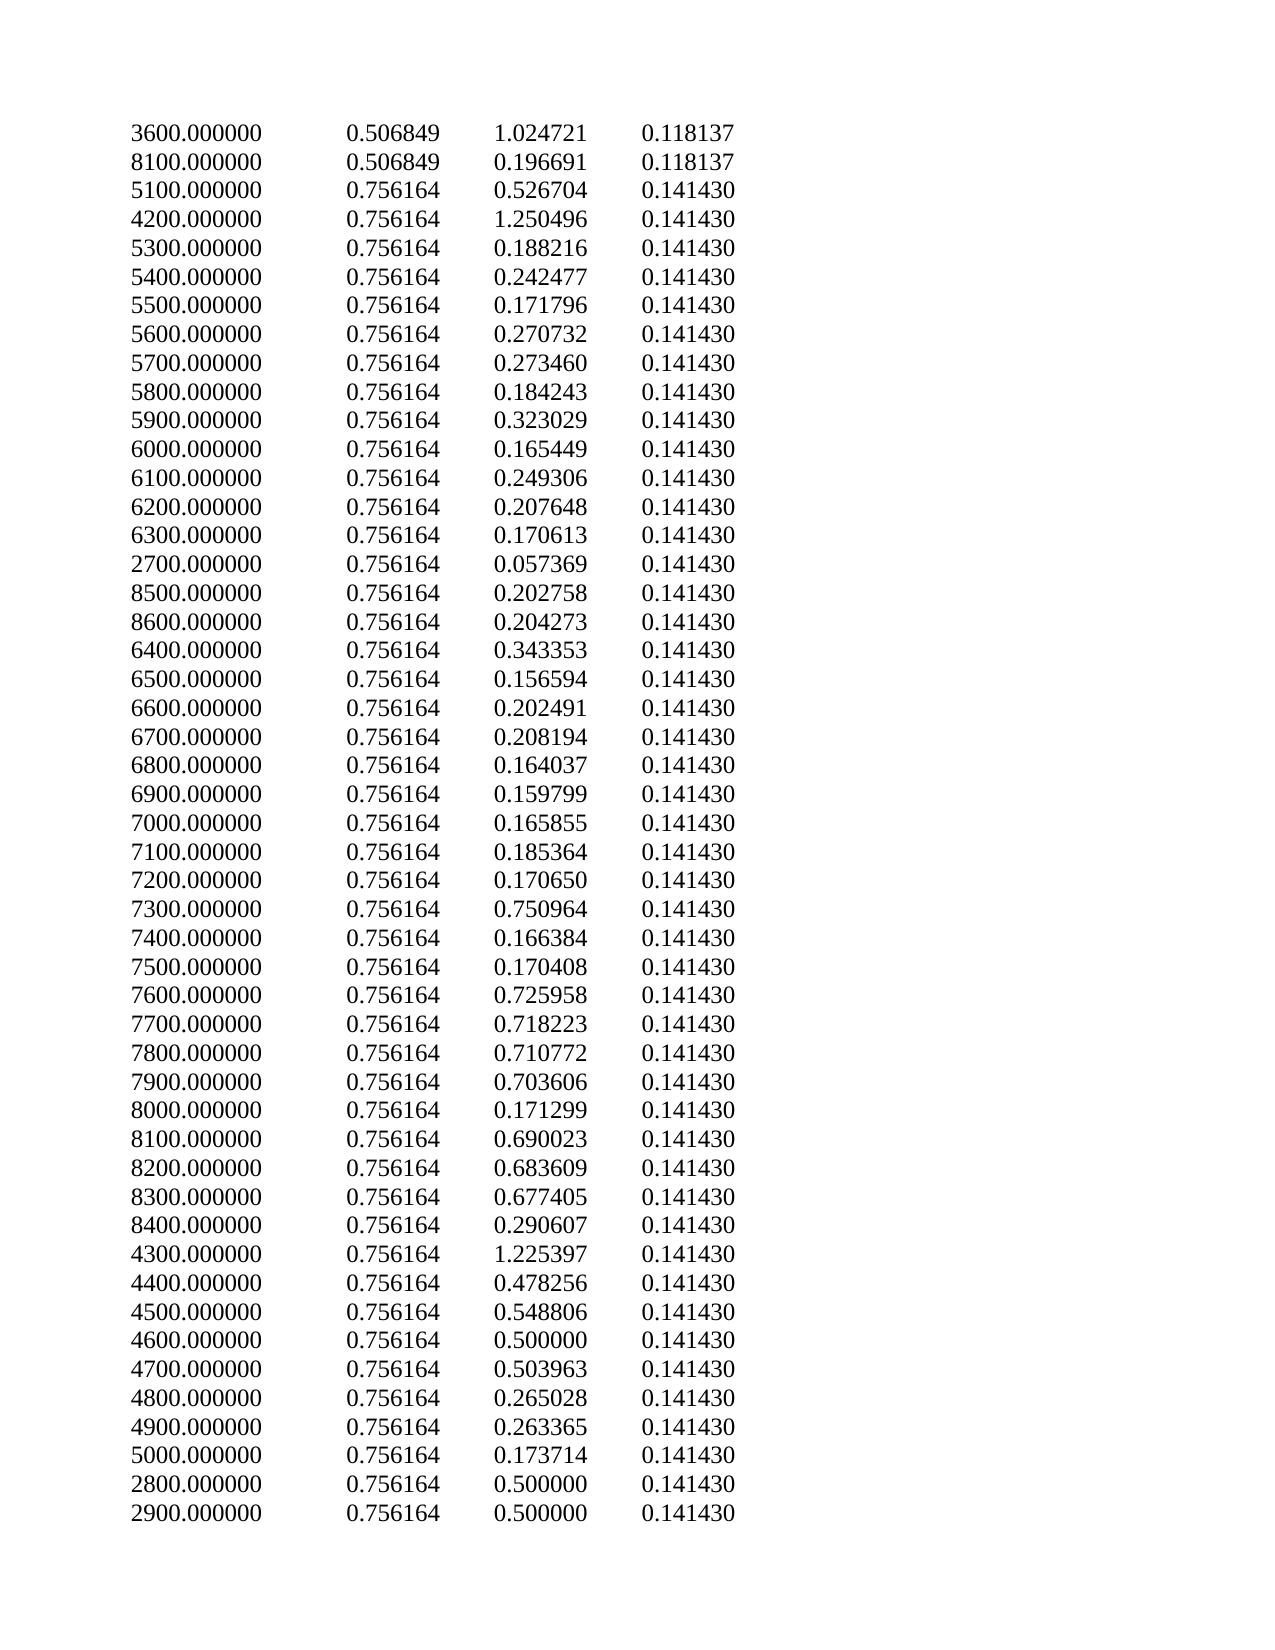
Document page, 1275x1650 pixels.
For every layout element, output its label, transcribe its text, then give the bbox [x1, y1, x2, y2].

text 5800.000000 0.756164 0.184243 0.141430 [118, 377, 1157, 406]
text 7800.000000 0.756164 0.710772 0.141430 [118, 1038, 1157, 1067]
text 5900.000000 0.756164 0.323029 0.141430 [118, 406, 1157, 434]
text 4600.000000 0.756164 0.500000 0.141430 [118, 1326, 1157, 1354]
text 8500.000000 0.756164 0.202758 0.141430 [118, 578, 1157, 607]
text 8000.000000 0.756164 0.171299 0.141430 [118, 1096, 1157, 1124]
text 8300.000000 0.756164 0.677405 0.141430 [118, 1182, 1157, 1211]
text 7700.000000 0.756164 0.718223 0.141430 [118, 1009, 1157, 1038]
text 6100.000000 0.756164 0.249306 0.141430 [118, 463, 1157, 492]
text 7300.000000 0.756164 0.750964 0.141430 [118, 894, 1157, 923]
text 4300.000000 0.756164 1.225397 0.141430 [118, 1239, 1157, 1268]
text 4200.000000 0.756164 1.250496 0.141430 [118, 204, 1157, 233]
text 6200.000000 0.756164 0.207648 0.141430 [118, 492, 1157, 521]
text 5400.000000 0.756164 0.242477 0.141430 [118, 262, 1157, 291]
text 6600.000000 0.756164 0.202491 0.141430 [118, 693, 1157, 722]
text 3600.000000 0.506849 1.024721 0.118137 [118, 118, 1157, 147]
text 6700.000000 0.756164 0.208194 0.141430 [118, 722, 1157, 751]
text 6800.000000 0.756164 0.164037 0.141430 [118, 751, 1157, 779]
text 8100.000000 0.756164 0.690023 0.141430 [118, 1124, 1157, 1153]
text 4400.000000 0.756164 0.478256 0.141430 [118, 1268, 1157, 1297]
text 6000.000000 0.756164 0.165449 0.141430 [118, 434, 1157, 463]
text 5300.000000 0.756164 0.188216 0.141430 [118, 233, 1157, 262]
text 5600.000000 0.756164 0.270732 0.141430 [118, 319, 1157, 348]
text 4800.000000 0.756164 0.265028 0.141430 [118, 1383, 1157, 1412]
text 8600.000000 0.756164 0.204273 0.141430 [118, 607, 1157, 636]
text 6500.000000 0.756164 0.156594 0.141430 [118, 664, 1157, 693]
text 2800.000000 0.756164 0.500000 0.141430 [118, 1469, 1157, 1498]
text 7100.000000 0.756164 0.185364 0.141430 [118, 837, 1157, 866]
text 7200.000000 0.756164 0.170650 0.141430 [118, 866, 1157, 894]
text 6400.000000 0.756164 0.343353 0.141430 [118, 636, 1157, 664]
text 8400.000000 0.756164 0.290607 0.141430 [118, 1211, 1157, 1239]
text 2900.000000 0.756164 0.500000 0.141430 [118, 1498, 1157, 1527]
text 5500.000000 0.756164 0.171796 0.141430 [118, 291, 1157, 319]
text 4700.000000 0.756164 0.503963 0.141430 [118, 1354, 1157, 1383]
text 6900.000000 0.756164 0.159799 0.141430 [118, 779, 1157, 808]
text 7000.000000 0.756164 0.165855 0.141430 [118, 808, 1157, 837]
text 5100.000000 0.756164 0.526704 0.141430 [118, 176, 1157, 204]
text 4500.000000 0.756164 0.548806 0.141430 [118, 1297, 1157, 1326]
text 2700.000000 0.756164 0.057369 0.141430 [118, 549, 1157, 578]
text 4900.000000 0.756164 0.263365 0.141430 [118, 1412, 1157, 1441]
text 7600.000000 0.756164 0.725958 0.141430 [118, 981, 1157, 1009]
text 5000.000000 0.756164 0.173714 0.141430 [118, 1441, 1157, 1469]
text 5700.000000 0.756164 0.273460 0.141430 [118, 348, 1157, 377]
text 8200.000000 0.756164 0.683609 0.141430 [118, 1153, 1157, 1182]
text 7400.000000 0.756164 0.166384 0.141430 [118, 923, 1157, 952]
text 6300.000000 0.756164 0.170613 0.141430 [118, 521, 1157, 549]
text 8100.000000 0.506849 0.196691 0.118137 [118, 147, 1157, 176]
text 7900.000000 0.756164 0.703606 0.141430 [118, 1067, 1157, 1096]
text 7500.000000 0.756164 0.170408 0.141430 [118, 952, 1157, 981]
